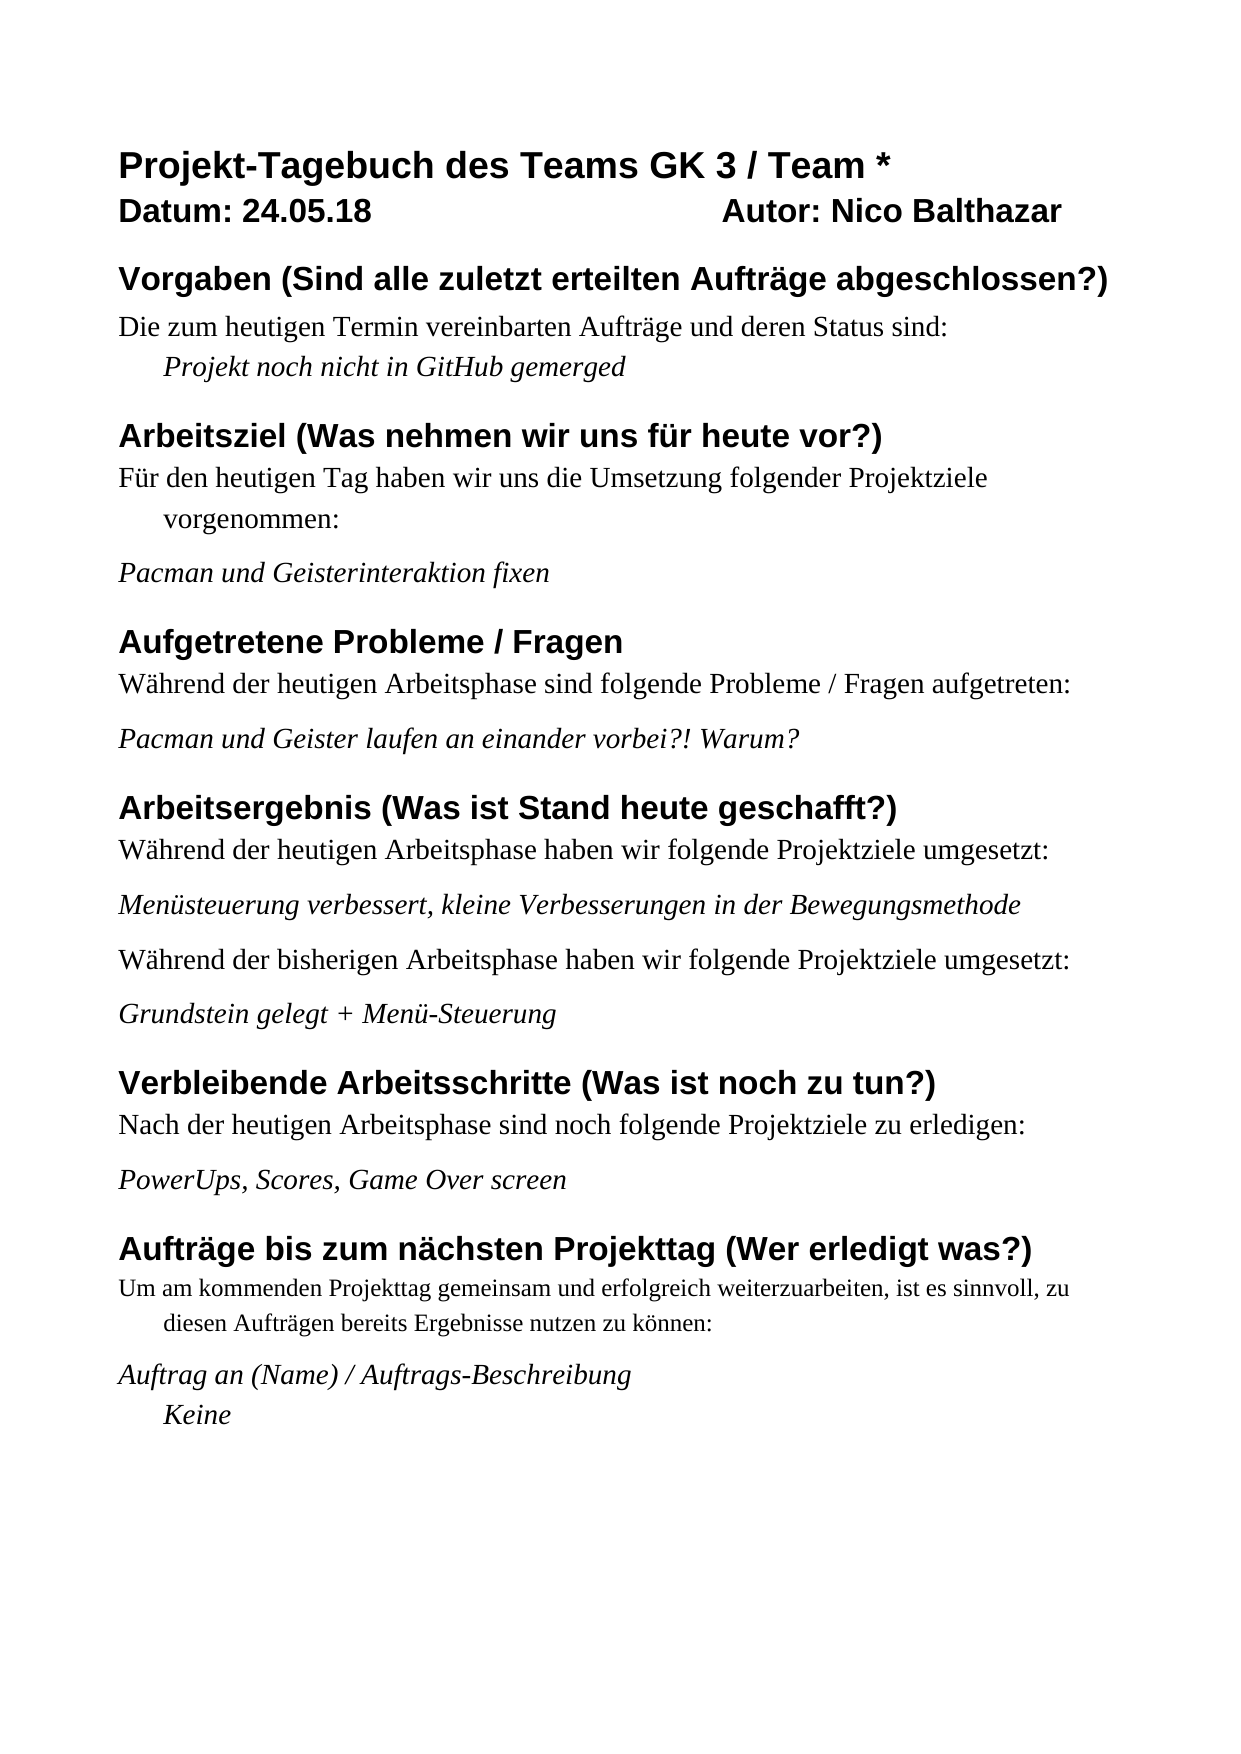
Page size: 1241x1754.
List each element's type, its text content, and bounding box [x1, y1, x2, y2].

list PowerUps, Scores, Game Over screen [118, 1162, 1122, 1196]
list Arbeitsziel (Was nehmen wir uns für heute vor?) [118, 416, 1122, 454]
list Während der heutigen Arbeitsphase haben wir folgende Projektziele umgesetzt: [118, 832, 1122, 866]
list Arbeitsergebnis (Was ist Stand heute geschafft?) [118, 788, 1122, 826]
list Grundstein gelegt + Menü-Steuerung [118, 997, 1122, 1030]
list Während der heutigen Arbeitsphase sind folgende Probleme / Fragen aufgetreten: [118, 666, 1122, 700]
list Pacman und Geister laufen an einander vorbei?! Warum? [118, 721, 1122, 755]
list Für den heutigen Tag haben wir uns die Umsetzung folgender Projektziele vorgenommen: [118, 461, 1122, 534]
list Während der bisherigen Arbeitsphase haben wir folgende Projektziele umgesetzt: [118, 942, 1122, 975]
list Pacman und Geisterinteraktion fixen [118, 556, 1122, 589]
list Menüsteuerung verbessert, kleine Verbesserungen in der Bewegungsmethode [118, 887, 1122, 921]
list Aufgetretene Probleme / Fragen [118, 622, 1122, 661]
list Datum: 24.05.18 Autor: Nico Balthazar [118, 191, 1122, 230]
list Vorgaben (Sind alle zuletzt erteilten Aufträge abgeschlossen?) [118, 259, 1122, 298]
list Um am kommenden Projekttag gemeinsam und erfolgreich weiterzuarbeiten, ist es sinnvoll, zu diesen Aufträgen bereits Ergebnisse nutzen zu können: [118, 1273, 1122, 1336]
list Auftrag an (Name) / Auftrags-Beschreibung Keine [118, 1357, 1122, 1431]
list Nach der heutigen Arbeitsphase sind noch folgende Projektziele zu erledigen: [118, 1107, 1122, 1141]
list Die zum heutigen Termin vereinbarten Aufträge und deren Status sind: Projekt noch nicht in GitHub gemerged [118, 309, 1122, 383]
list Verbleibende Arbeitsschritte (Was ist noch zu tun?) [118, 1063, 1122, 1102]
list Aufträge bis zum nächsten Projekttag (Wer erledigt was?) [118, 1229, 1122, 1267]
